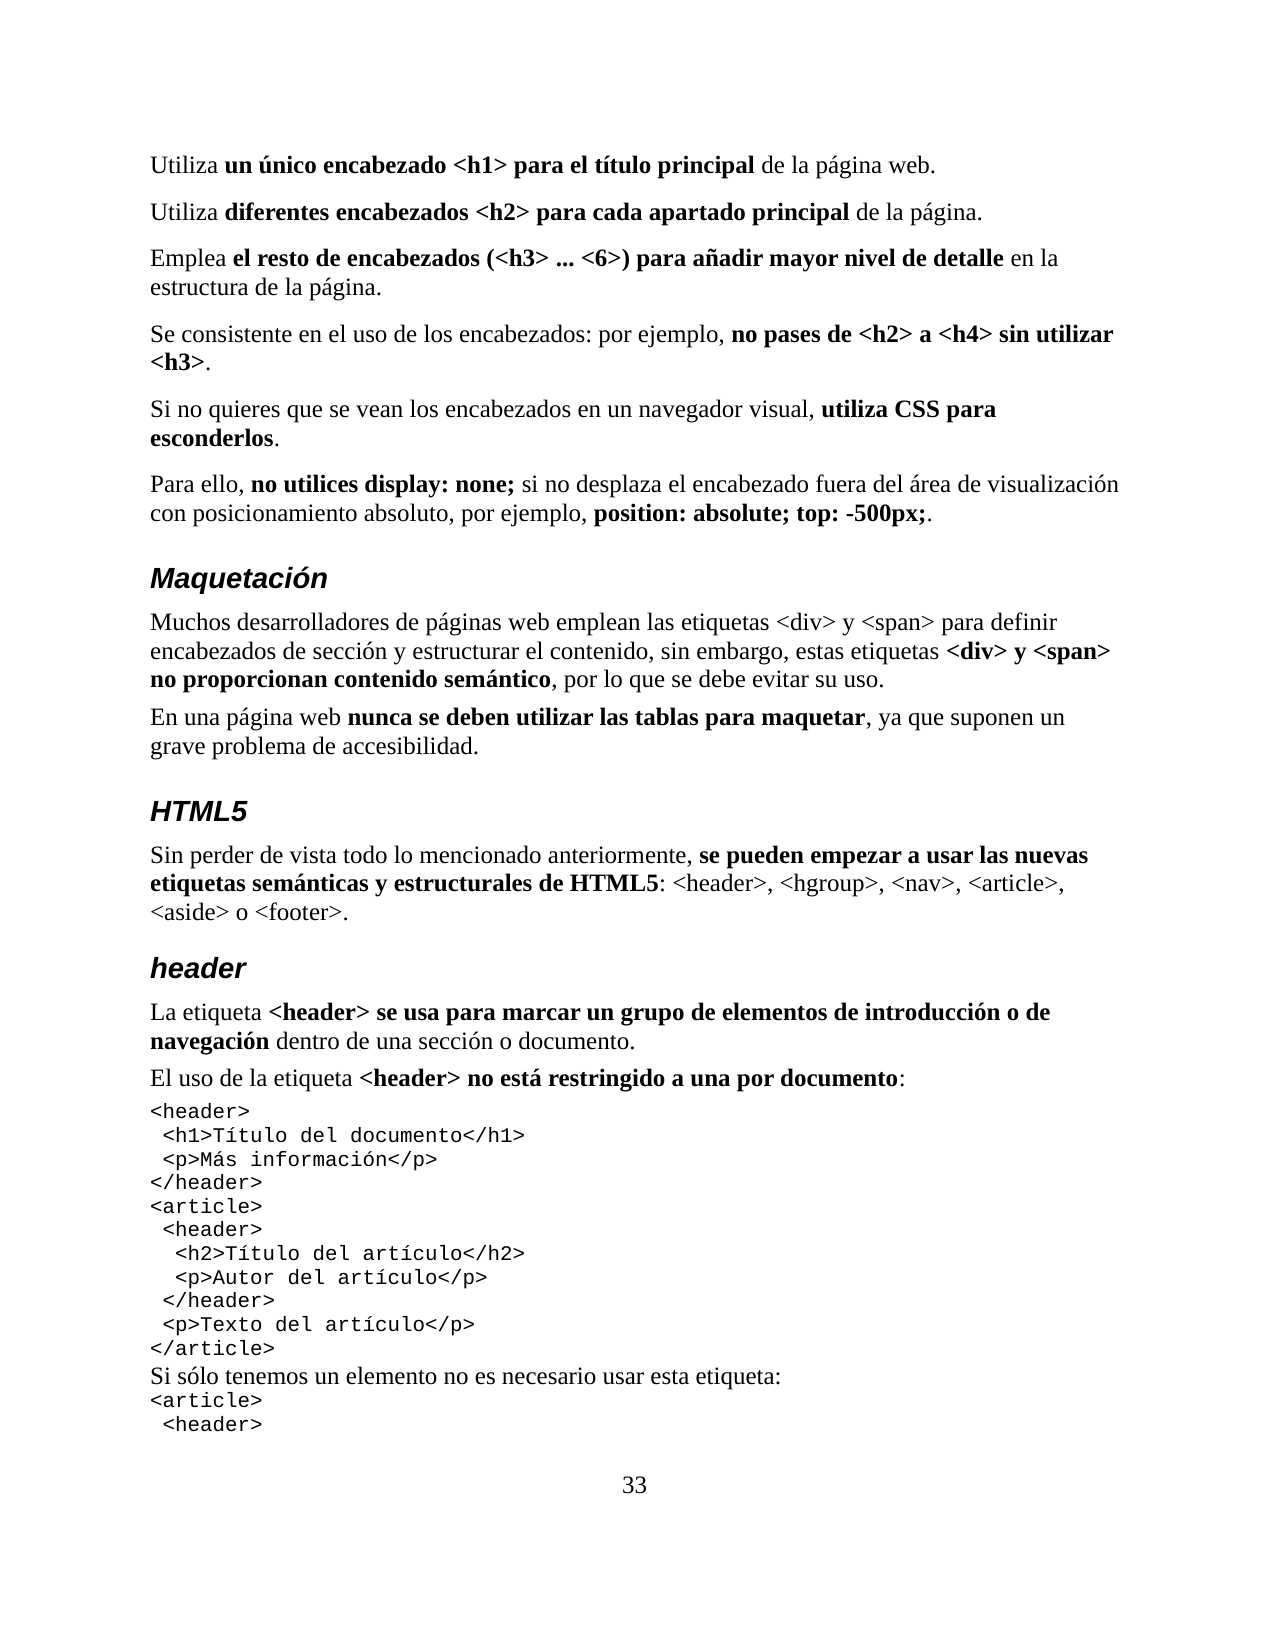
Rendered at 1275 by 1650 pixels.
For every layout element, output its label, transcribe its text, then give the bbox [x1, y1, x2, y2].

text <article> [150, 1390, 1125, 1414]
text <h2>Título del artículo</h2> [150, 1243, 1125, 1267]
text La etiqueta <header> se usa para marcar un grupo de elementos de introducción o de navegación dentro de una sección o documento. [150, 997, 1125, 1054]
text El uso de la etiqueta <header> no está restringido a una por documento: [150, 1063, 1125, 1092]
text Para ello, no utilices display: none; si no desplaza el encabezado fuera del área de visualización con posicionamiento absoluto, por ejemplo, position: absolute; top: -500px;. [150, 469, 1125, 527]
text Utiliza un único encabezado <h1> para el título principal de la página web. [150, 150, 1125, 179]
text Sin perder de vista todo lo mencionado anteriormente, se pueden empezar a usar las nuevas etiquetas semánticas y estructurales de HTML5: <header>, <hgroup>, <nav>, <article>, <aside> o <footer>. [150, 840, 1125, 926]
text Si sólo tenemos un elemento no es necesario usar esta etiqueta: [150, 1361, 1125, 1390]
subtitle HTML5 [150, 794, 1125, 827]
text <header> [150, 1101, 1125, 1125]
text <p>Autor del artículo</p> [150, 1267, 1125, 1290]
text Utiliza diferentes encabezados <h2> para cada apartado principal de la página. [150, 197, 1125, 225]
text <p>Más información</p> [150, 1148, 1125, 1172]
text </header> [150, 1290, 1125, 1314]
text <article> [150, 1196, 1125, 1219]
text <header> [150, 1219, 1125, 1243]
text <header> [150, 1414, 1125, 1437]
text Se consistente en el uso de los encabezados: por ejemplo, no pases de <h2> a <h4> sin utilizar <h3>. [150, 319, 1125, 376]
text <p>Texto del artículo</p> [150, 1314, 1125, 1338]
text Emplea el resto de encabezados (<h3> ... <6>) para añadir mayor nivel de detalle en la estructura de la página. [150, 243, 1125, 301]
subtitle Maquetación [150, 561, 1125, 594]
text <h1>Título del documento</h1> [150, 1125, 1125, 1148]
subtitle header [150, 951, 1125, 984]
text Si no quieres que se vean los encabezados en un navegador visual, utiliza CSS para esconderlos. [150, 394, 1125, 452]
text Muchos desarrolladores de páginas web emplean las etiquetas <div> y <span> para definir encabezados de sección y estructurar el contenido, sin embargo, estas etiquetas <div> y <span> no proporcionan contenido semántico, por lo que se debe evitar su uso. [150, 607, 1125, 693]
text </article> [150, 1338, 1125, 1361]
text En una página web nunca se deben utilizar las tablas para maquetar, ya que suponen un grave problema de accesibilidad. [150, 702, 1125, 760]
text </header> [150, 1172, 1125, 1196]
